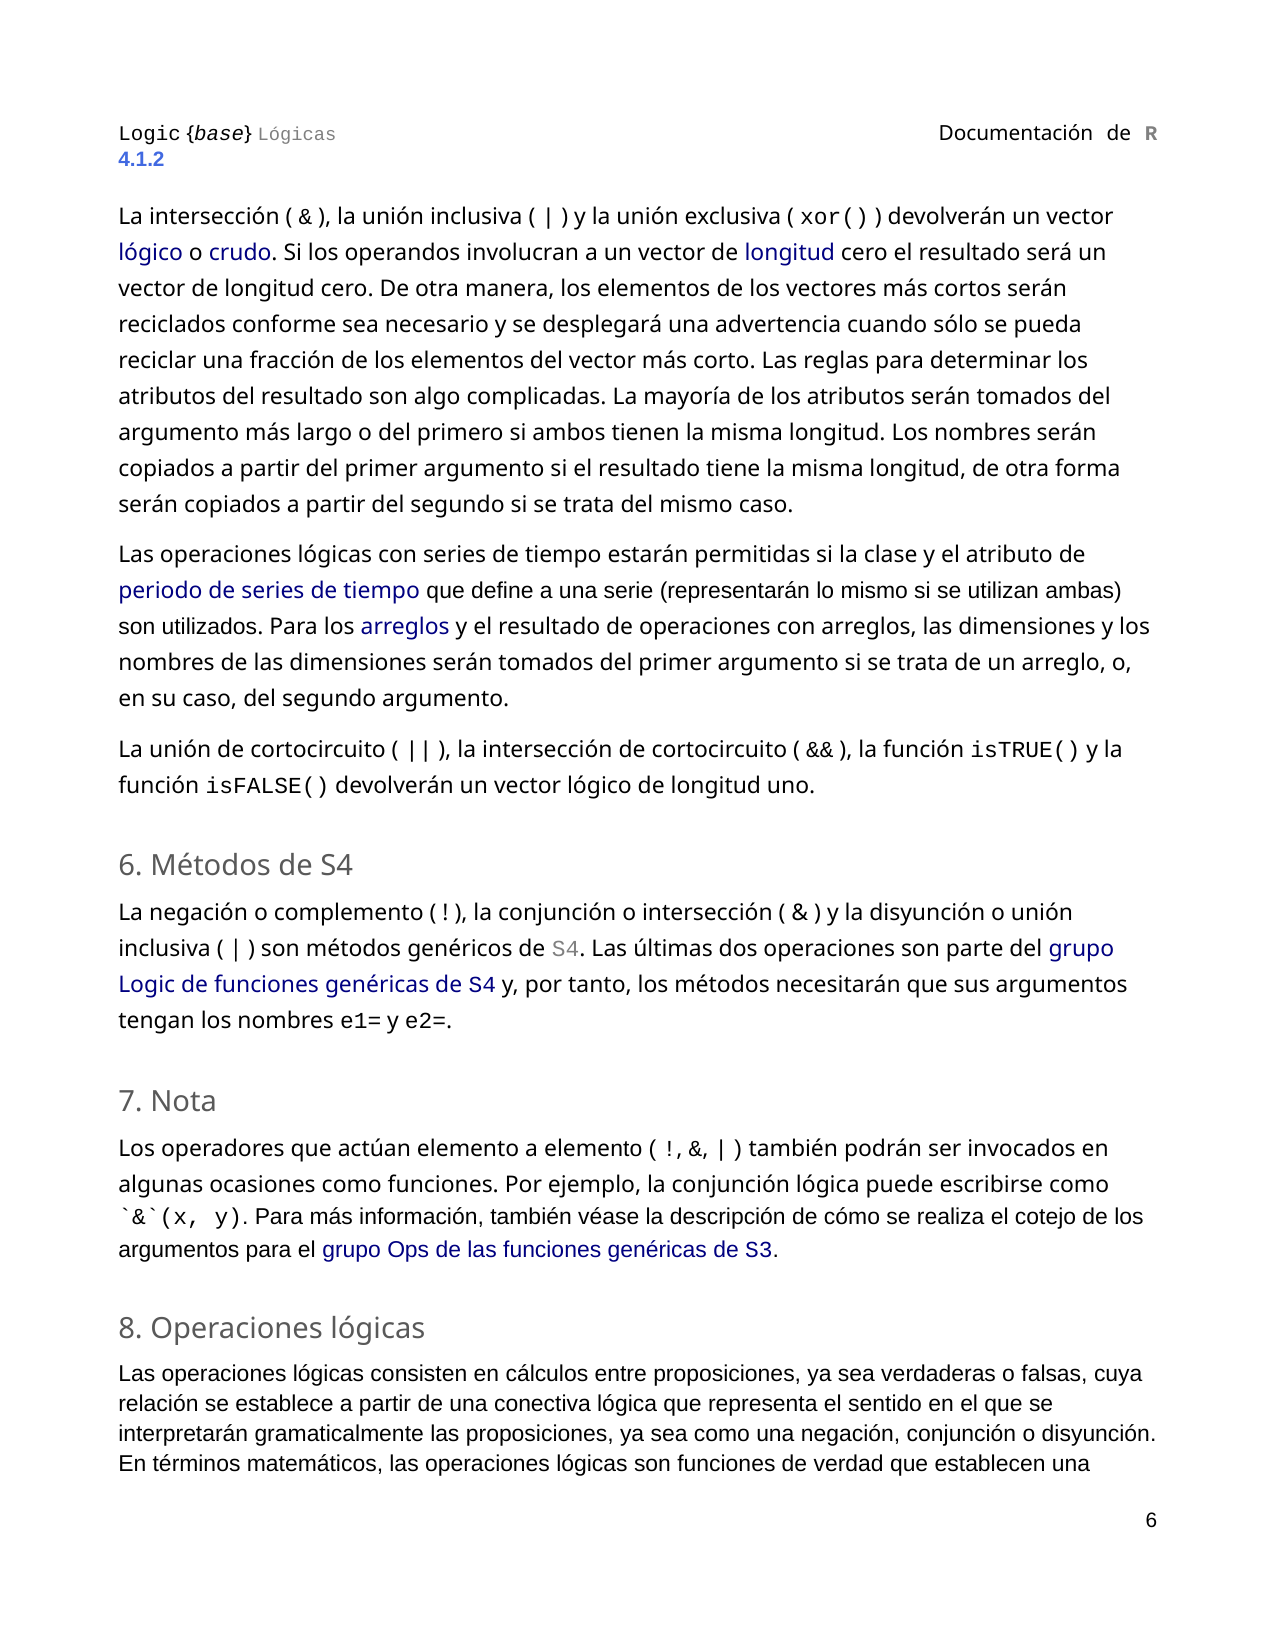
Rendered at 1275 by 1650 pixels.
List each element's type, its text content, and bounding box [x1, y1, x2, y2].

text Los operadores que actúan elemento a elemento ( !, &, | ) también podrán ser invocados en algunas ocasiones como funciones. Por ejemplo, la conjunción lógica puede escribirse como `&`(x, y). Para más información, también véase la descripción de cómo se realiza el cotejo de los argumentos para el grupo Ops de las funciones genéricas de S3. [118, 1132, 1157, 1264]
subtitle 7. Nota [118, 1080, 1157, 1120]
text La intersección ( & ), la unión inclusiva ( | ) y la unión exclusiva ( xor() ) devolverán un vector lógico o crudo. Si los operandos involucran a un vector de longitud cero el resultado será un vector de longitud cero. De otra manera, los elementos de los vectores más cortos serán reciclados conforme sea necesario y se desplegará una advertencia cuando sólo se pueda reciclar una fracción de los elementos del vector más corto. Las reglas para determinar los atributos del resultado son algo complicadas. La mayoría de los atributos serán tomados del argumento más largo o del primero si ambos tienen la misma longitud. Los nombres serán copiados a partir del primer argumento si el resultado tiene la misma longitud, de otra forma serán copiados a partir del segundo si se trata del mismo caso. [118, 200, 1157, 519]
subtitle 8. Operaciones lógicas [118, 1308, 1157, 1347]
text Las operaciones lógicas con series de tiempo estarán permitidas si la clase y el atributo de periodo de series de tiempo que define a una serie (representarán lo mismo si se utilizan ambas) son utilizados. Para los arreglos y el resultado de operaciones con arreglos, las dimensiones y los nombres de las dimensiones serán tomados del primer argumento si se trata de un arreglo, o, en su caso, del segundo argumento. [118, 538, 1157, 713]
text La unión de cortocircuito ( || ), la intersección de cortocircuito ( && ), la función isTRUE() y la función isFALSE() devolverán un vector lógico de longitud uno. [118, 732, 1157, 800]
text Las operaciones lógicas consisten en cálculos entre proposiciones, ya sea verdaderas o falsas, cuya relación se establece a partir de una conectiva lógica que representa el sentido en el que se interpretarán gramaticalmente las proposiciones, ya sea como una negación, conjunción o disyunción. En términos matemáticos, las operaciones lógicas son funciones de verdad que establecen una [118, 1360, 1157, 1477]
text La negación o complemento ( ! ), la conjunción o intersección ( & ) y la disyunción o unión inclusiva ( | ) son métodos genéricos de S4. Las últimas dos operaciones son parte del grupo Logic de funciones genéricas de S4 y, por tanto, los métodos necesitarán que sus argumentos tengan los nombres e1= y e2=. [118, 896, 1157, 1036]
subtitle 6. Métodos de S4 [118, 844, 1157, 884]
